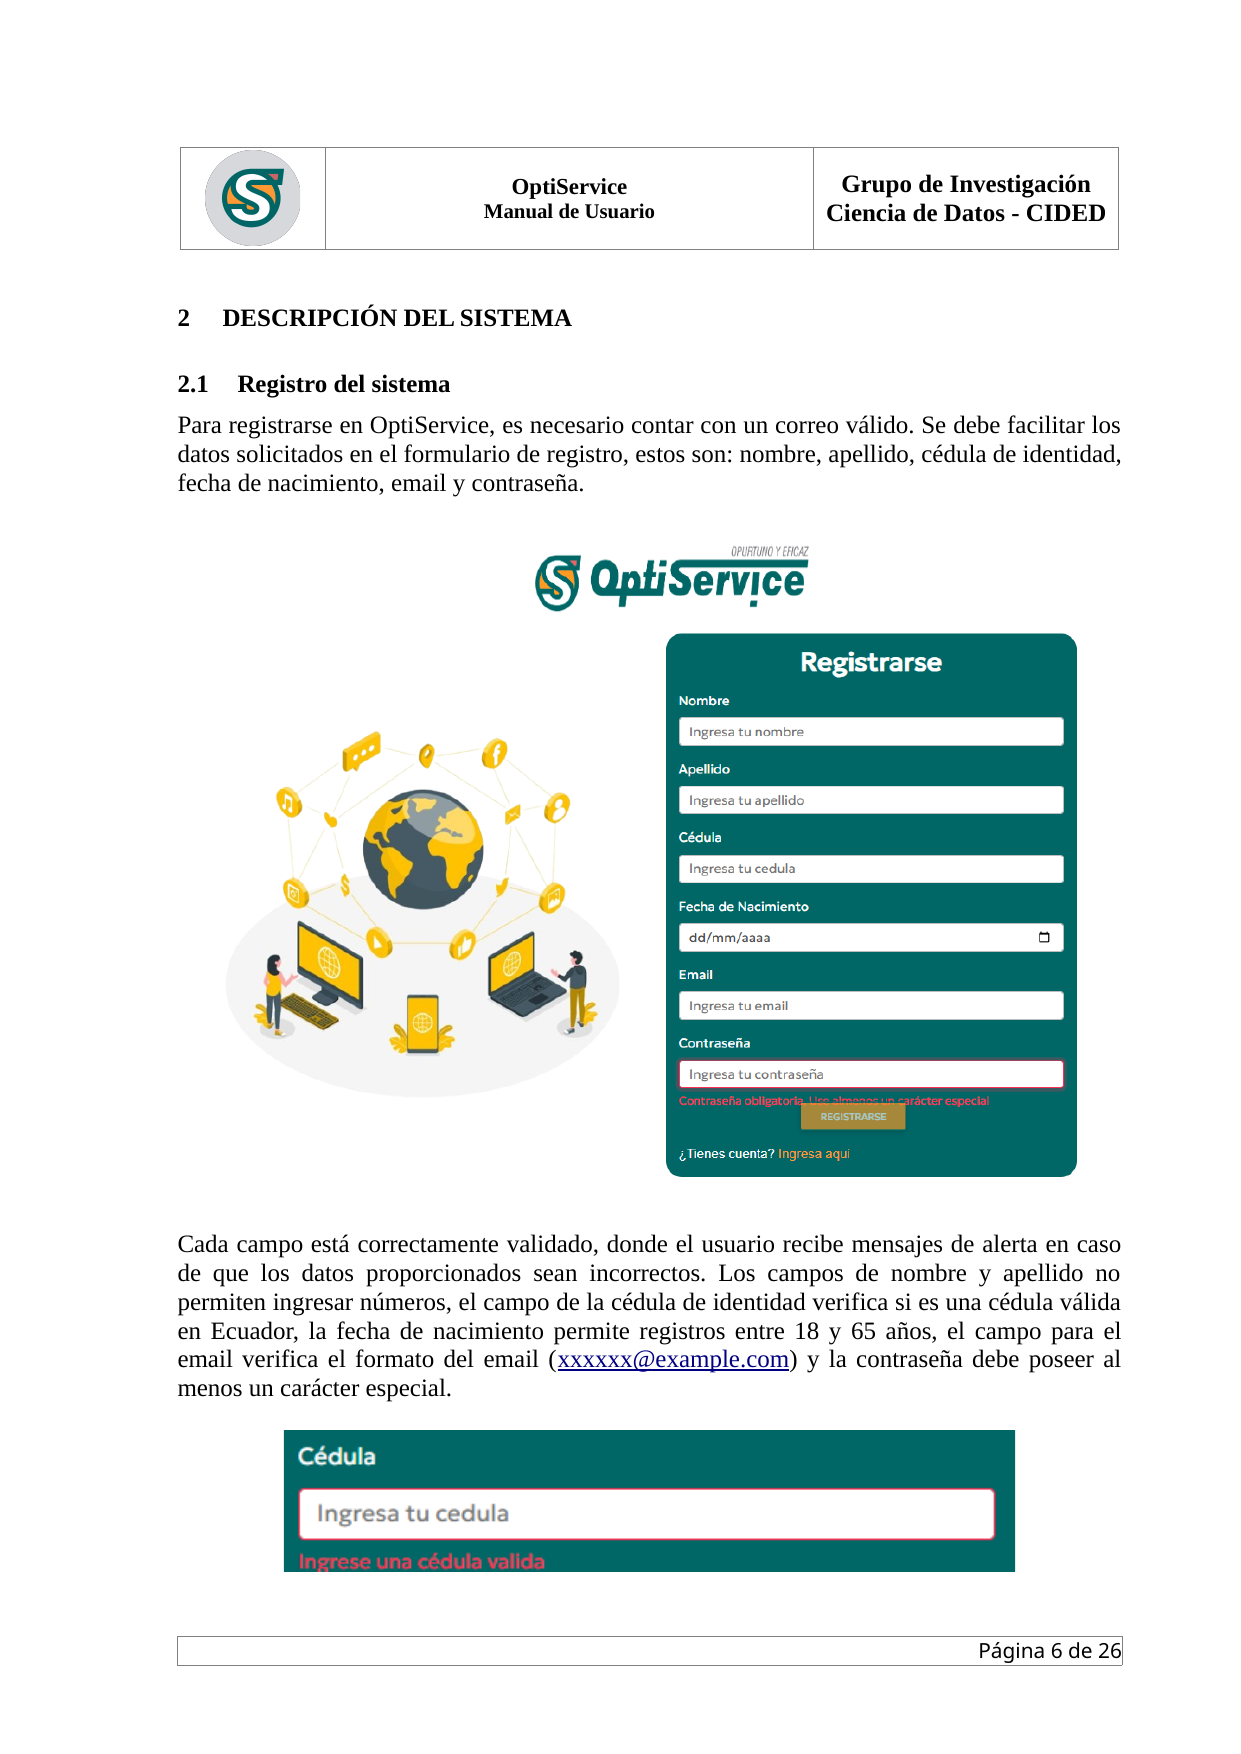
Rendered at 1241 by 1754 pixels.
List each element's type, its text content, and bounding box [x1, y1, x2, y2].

text Cada campo está correctamente validado, donde el usuario recibe mensajes de alerta en caso de que los datos proporcionados sean incorrectos. Los campos de nombre y apellido no permiten ingresar números, el campo de la cédula de identidad verifica si es una cédula válida en Ecuador, la fecha de nacimiento permite registros entre 18 y 65 años, el campo para el email verifica el formato del email (xxxxxx@example.com) y la contraseña debe poseer al menos un carácter especial. [177, 1229, 1122, 1402]
subtitle Registro del sistema [177, 369, 1122, 398]
text Para registrarse en OptiService, es necesario contar con un correo válido. Se debe facilitar los datos solicitados en el formulario de registro, estos son: nombre, apellido, cédula de identidad, fecha de nacimiento, email y contraseña. [177, 410, 1122, 497]
subtitle DESCRIPCIÓN DEL SISTEMA [177, 303, 1122, 332]
